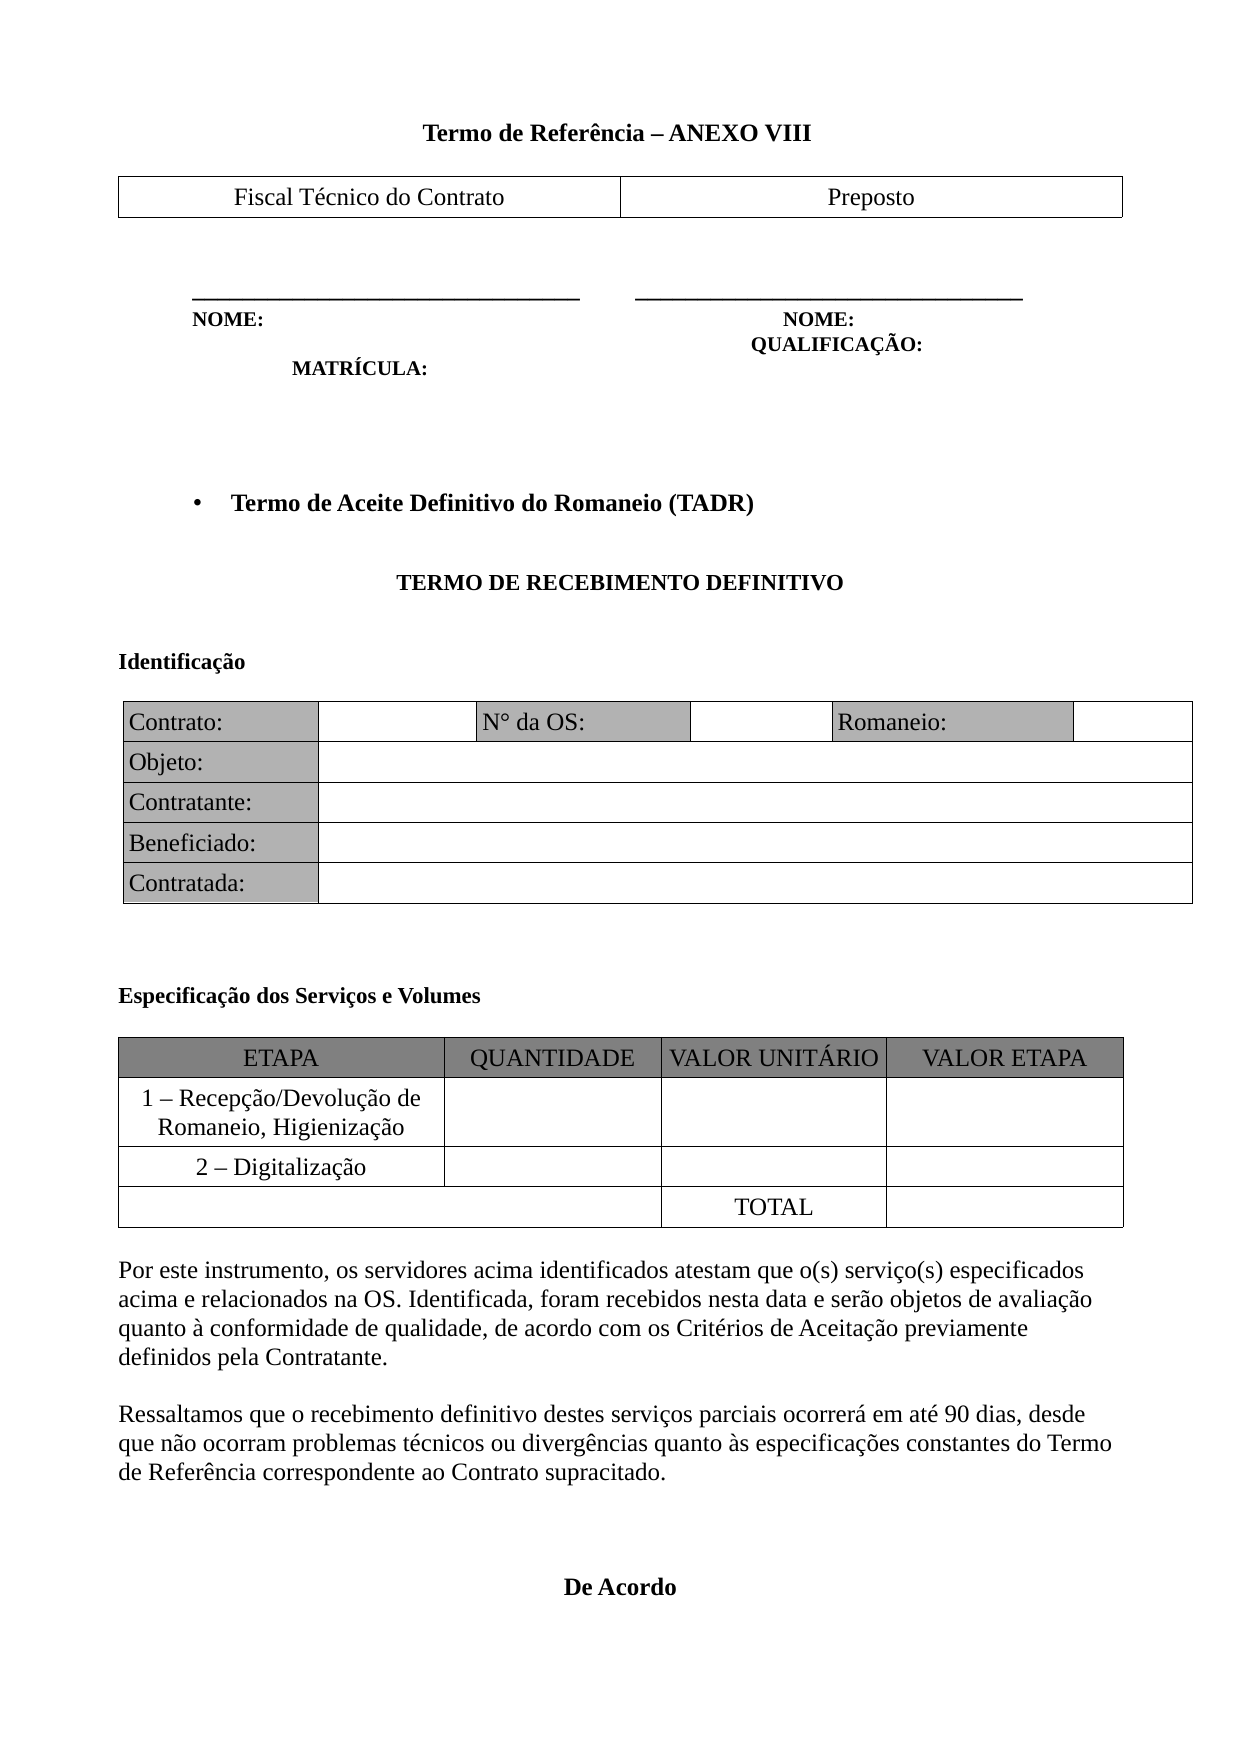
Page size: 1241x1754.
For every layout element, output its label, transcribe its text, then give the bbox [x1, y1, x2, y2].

table_cell [319, 823, 1192, 862]
table_header N° da OS: [477, 702, 690, 741]
table_header VALOR UNITÁRIO [662, 1038, 886, 1077]
table_header ETAPA [119, 1038, 444, 1077]
list Termo de Aceite Definitivo do Romaneio (TADR) [193, 488, 1122, 516]
text TERMO DE RECEBIMENTO DEFINITIVO [118, 569, 1122, 596]
table_cell [887, 1187, 1123, 1227]
text QUALIFICAÇÃO: [118, 332, 1122, 356]
table_cell Objeto: [124, 742, 318, 782]
text Especificação dos Serviços e Volumes [118, 982, 1122, 1008]
table_cell 1 – Recepção/Devolução de Romaneio, Higienização [119, 1078, 444, 1146]
text _______________________________ _______________________________ [118, 274, 1122, 303]
text Por este instrumento, os servidores acima identificados atestam que o(s) serviço(s) especificados acima e relacionados na OS. Identificada, foram recebidos nesta data e serão objetos de avaliação quanto à conformidade de qualidade, de acordo com os Critérios de Aceitação previamente definidos pela Contratante. [118, 1256, 1122, 1371]
table_cell 2 – Digitalização [119, 1147, 444, 1186]
table_cell [319, 783, 1192, 822]
table_header QUANTIDADE [445, 1038, 661, 1077]
table_cell [662, 1078, 886, 1146]
table_cell Fiscal Técnico do Contrato [119, 177, 620, 217]
table_cell Preposto [621, 177, 1122, 217]
text NOME: NOME: [118, 303, 1122, 332]
table_cell [445, 1147, 661, 1186]
table_header [691, 702, 832, 741]
table_header [1074, 702, 1192, 741]
table_header VALOR ETAPA [887, 1038, 1123, 1077]
table_cell [662, 1147, 886, 1186]
table_header [319, 702, 476, 741]
text De Acordo [118, 1572, 1122, 1601]
table_cell [319, 742, 1192, 782]
table_cell Contratada: [124, 863, 318, 902]
text Identificação [118, 648, 1122, 674]
table_cell [319, 863, 1192, 902]
table_cell [119, 1187, 661, 1227]
table_cell Contratante: [124, 783, 318, 822]
text MATRÍCULA: [118, 356, 1122, 380]
table_cell [887, 1078, 1123, 1146]
table_cell TOTAL [662, 1187, 886, 1227]
table_header Contrato: [124, 702, 318, 741]
table_cell [445, 1078, 661, 1146]
text Ressaltamos que o recebimento definitivo destes serviços parciais ocorrerá em até 90 dias, desde que não ocorram problemas técnicos ou divergências quanto às especificações constantes do Termo de Referência correspondente ao Contrato supracitado. [118, 1399, 1122, 1486]
table_cell [887, 1147, 1123, 1186]
table_header Romaneio: [833, 702, 1073, 741]
table_cell Beneficiado: [124, 823, 318, 862]
